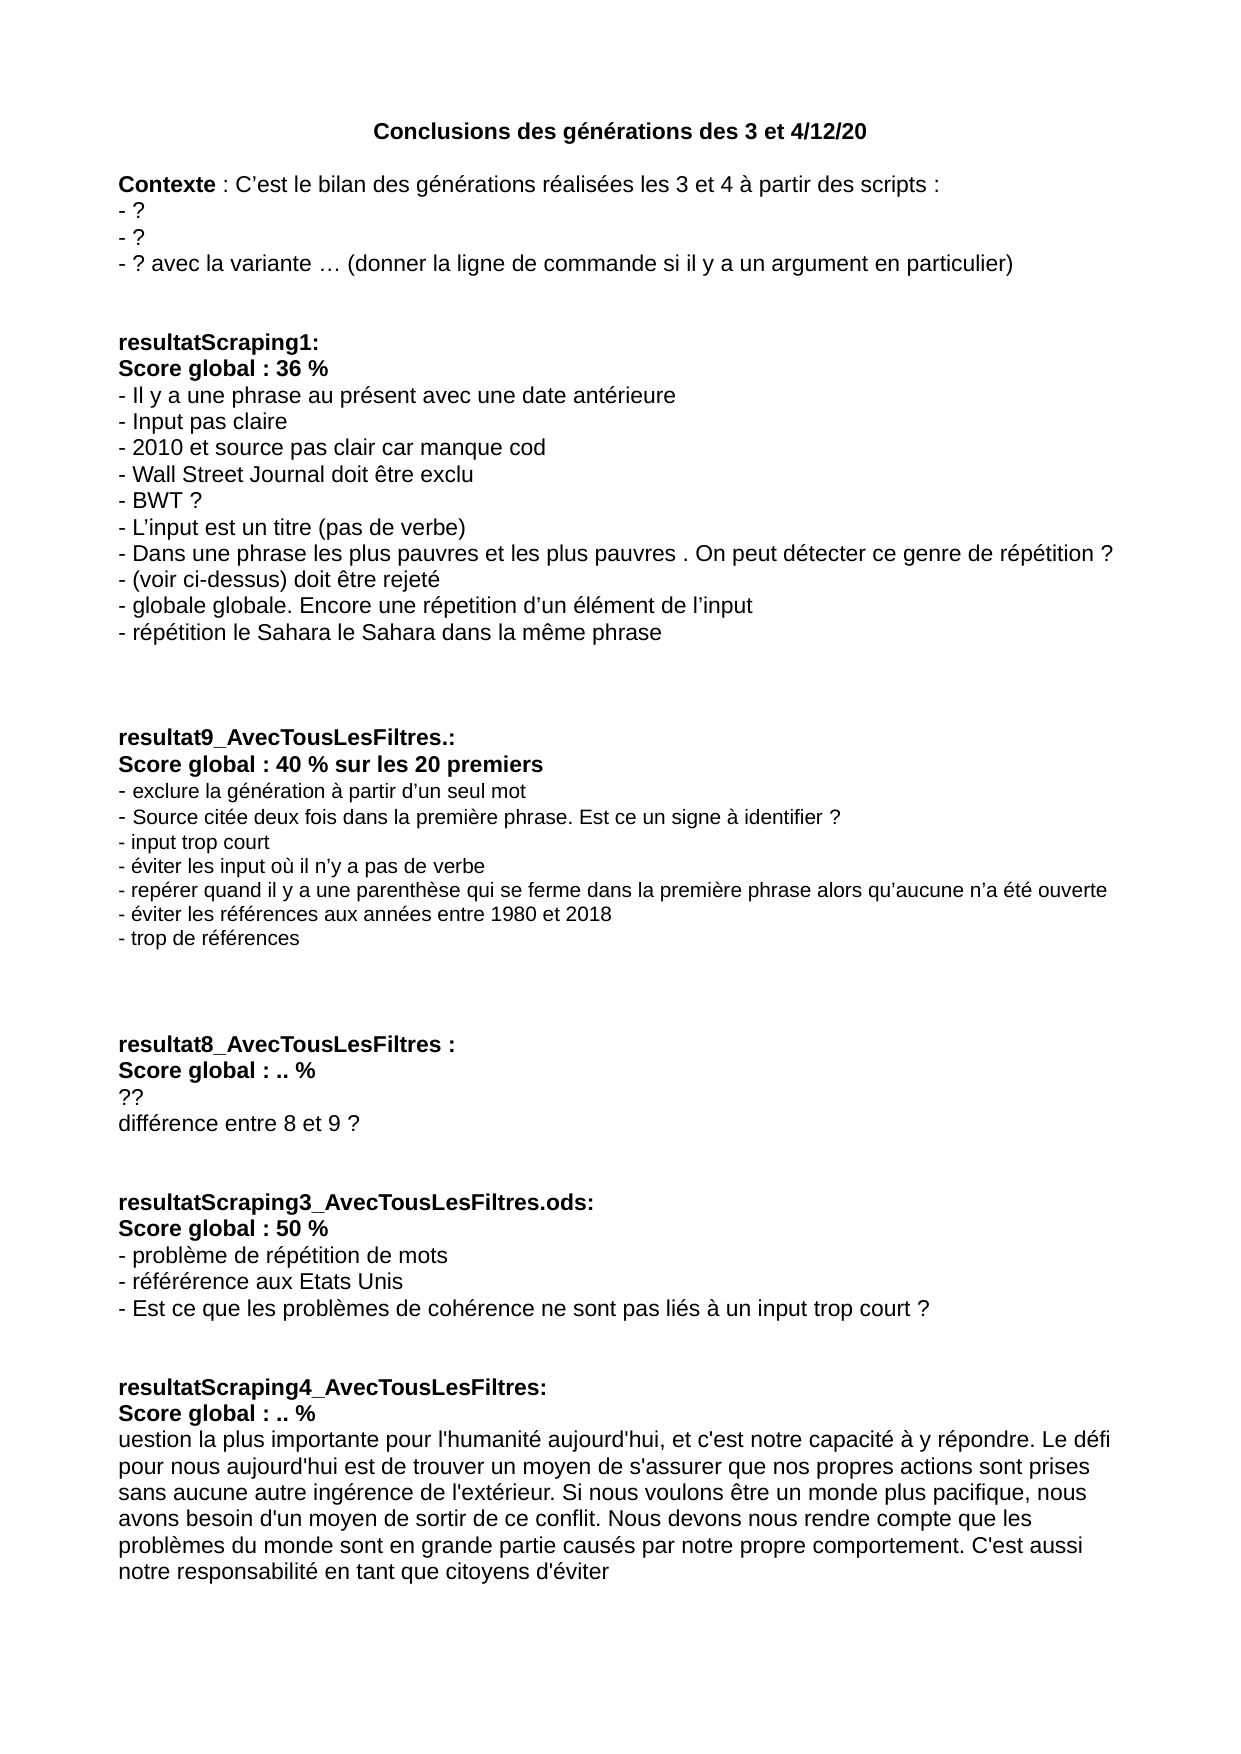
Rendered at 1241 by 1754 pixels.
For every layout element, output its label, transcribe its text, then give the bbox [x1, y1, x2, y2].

text - ? [118, 197, 1122, 223]
text - trop de références [118, 926, 1122, 949]
text - globale globale. Encore une répetition d’un élément de l’input [118, 592, 1122, 619]
text - repérer quand il y a une parenthèse qui se ferme dans la première phrase alors qu’aucune n’a été ouverte [118, 878, 1122, 902]
text - Dans une phrase les plus pauvres et les plus pauvres . On peut détecter ce genre de répétition ? [118, 540, 1122, 566]
text - L’input est un titre (pas de verbe) [118, 513, 1122, 540]
text Conclusions des générations des 3 et 4/12/20 [118, 118, 1122, 144]
text - répétition le Sahara le Sahara dans la même phrase [118, 619, 1122, 645]
text - input trop court [118, 830, 1122, 854]
text resultat8_AvecTousLesFiltres : [118, 1031, 1122, 1057]
text différence entre 8 et 9 ? [118, 1110, 1122, 1136]
text Contexte : C’est le bilan des générations réalisées les 3 et 4 à partir des scripts : [118, 171, 1122, 197]
text - éviter les input où il n’y a pas de verbe [118, 854, 1122, 878]
text resultatScraping3_AvecTousLesFiltres.ods: [118, 1189, 1122, 1215]
text Score global : 50 % [118, 1215, 1122, 1242]
text - référérence aux Etats Unis [118, 1268, 1122, 1294]
text Score global : 40 % sur les 20 premiers [118, 751, 1122, 777]
text - Input pas claire [118, 408, 1122, 434]
text - (voir ci-dessus) doit être rejeté [118, 566, 1122, 592]
text - éviter les références aux années entre 1980 et 2018 [118, 902, 1122, 926]
text Score global : .. % [118, 1057, 1122, 1084]
text - BWT ? [118, 487, 1122, 513]
text resultat9_AvecTousLesFiltres.: [118, 724, 1122, 751]
text - 2010 et source pas clair car manque cod [118, 434, 1122, 461]
text - Est ce que les problèmes de cohérence ne sont pas liés à un input trop court ? [118, 1294, 1122, 1321]
text - Source citée deux fois dans la première phrase. Est ce un signe à identifier ? [118, 803, 1122, 830]
text Score global : .. % [118, 1400, 1122, 1426]
text - problème de répétition de mots [118, 1242, 1122, 1268]
text Score global : 36 % [118, 355, 1122, 382]
text - ? avec la variante … (donner la ligne de commande si il y a un argument en particulier) [118, 250, 1122, 276]
text resultatScraping4_AvecTousLesFiltres: [118, 1373, 1122, 1400]
text - Il y a une phrase au présent avec une date antérieure [118, 382, 1122, 408]
text uestion la plus importante pour l'humanité aujourd'hui, et c'est notre capacité à y répondre. Le défi pour nous aujourd'hui est de trouver un moyen de s'assurer que nos propres actions sont prises sans aucune autre ingérence de l'extérieur. Si nous voulons être un monde plus pacifique, nous avons besoin d'un moyen de sortir de ce conflit. Nous devons nous rendre compte que les problèmes du monde sont en grande partie causés par notre propre comportement. C'est aussi notre responsabilité en tant que citoyens d'éviter [118, 1426, 1122, 1584]
text - ? [118, 223, 1122, 250]
text - exclure la génération à partir d’un seul mot [118, 777, 1122, 803]
text resultatScraping1: [118, 329, 1122, 355]
text - Wall Street Journal doit être exclu [118, 461, 1122, 487]
text ?? [118, 1084, 1122, 1110]
